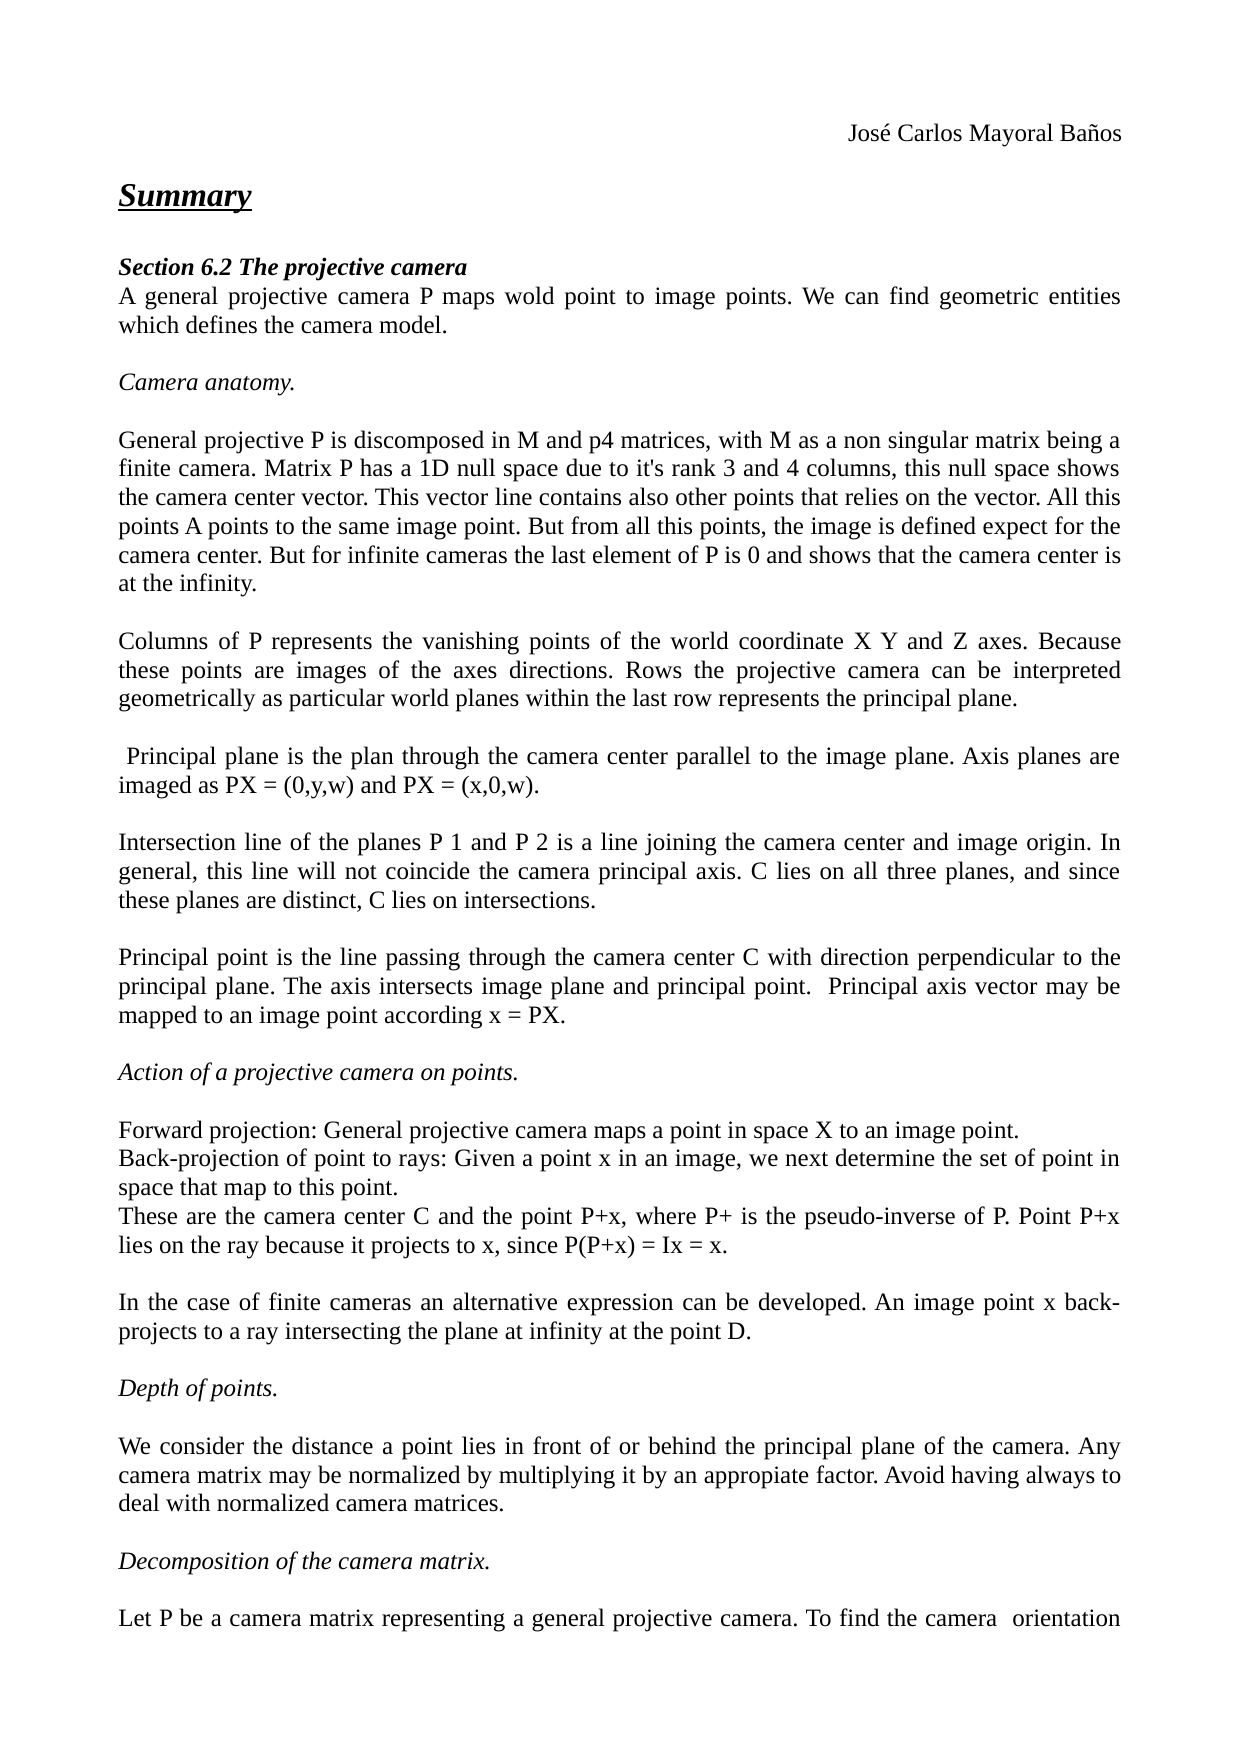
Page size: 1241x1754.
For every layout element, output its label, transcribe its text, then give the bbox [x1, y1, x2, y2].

text A general projective camera P maps wold point to image points. We can find geometric entities which defines the camera model. [118, 281, 1122, 338]
text In the case of finite cameras an alternative expression can be developed. An image point x back-projects to a ray intersecting the plane at infinity at the point D. [118, 1287, 1122, 1345]
text Summary [118, 176, 1122, 214]
text Decomposition of the camera matrix. [118, 1546, 1122, 1575]
text Let P be a camera matrix representing a general projective camera. To find the camera orientation [118, 1603, 1122, 1632]
text Principal point is the line passing through the camera center C with direction perpendicular to the principal plane. The axis intersects image plane and principal point. Principal axis vector may be mapped to an image point according x = PX. [118, 942, 1122, 1028]
text Intersection line of the planes P 1 and P 2 is a line joining the camera center and image origin. In general, this line will not coincide the camera principal axis. C lies on all three planes, and since these planes are distinct, C lies on intersections. [118, 827, 1122, 913]
text Principal plane is the plan through the camera center parallel to the image plane. Axis planes are imaged as PX = (0,y,w) and PX = (x,0,w). [118, 741, 1122, 798]
text These are the camera center C and the point P+x, where P+ is the pseudo-inverse of P. Point P+x lies on the ray because it projects to x, since P(P+x) = Ix = x. [118, 1201, 1122, 1258]
text Forward projection: General projective camera maps a point in space X to an image point. [118, 1115, 1122, 1143]
text Depth of points. [118, 1373, 1122, 1402]
text We consider the distance a point lies in front of or behind the principal plane of the camera. Any camera matrix may be normalized by multiplying it by an appropiate factor. Avoid having always to deal with normalized camera matrices. [118, 1431, 1122, 1517]
text Action of a projective camera on points. [118, 1057, 1122, 1086]
text General projective P is discomposed in M and p4 matrices, with M as a non singular matrix being a finite camera. Matrix P has a 1D null space due to it's rank 3 and 4 columns, this null space shows the camera center vector. This vector line contains also other points that relies on the vector. All this points A points to the same image point. But from all this points, the image is defined expect for the camera center. But for infinite cameras the last element of P is 0 and shows that the camera center is at the infinity. [118, 425, 1122, 597]
text Camera anatomy. [118, 367, 1122, 396]
text Back-projection of point to rays: Given a point x in an image, we next determine the set of point in space that map to this point. [118, 1143, 1122, 1201]
text José Carlos Mayoral Baños [118, 118, 1122, 147]
text Columns of P represents the vanishing points of the world coordinate X Y and Z axes. Because these points are images of the axes directions. Rows the projective camera can be interpreted geometrically as particular world planes within the last row represents the principal plane. [118, 626, 1122, 712]
text Section 6.2 The projective camera [118, 252, 1122, 281]
